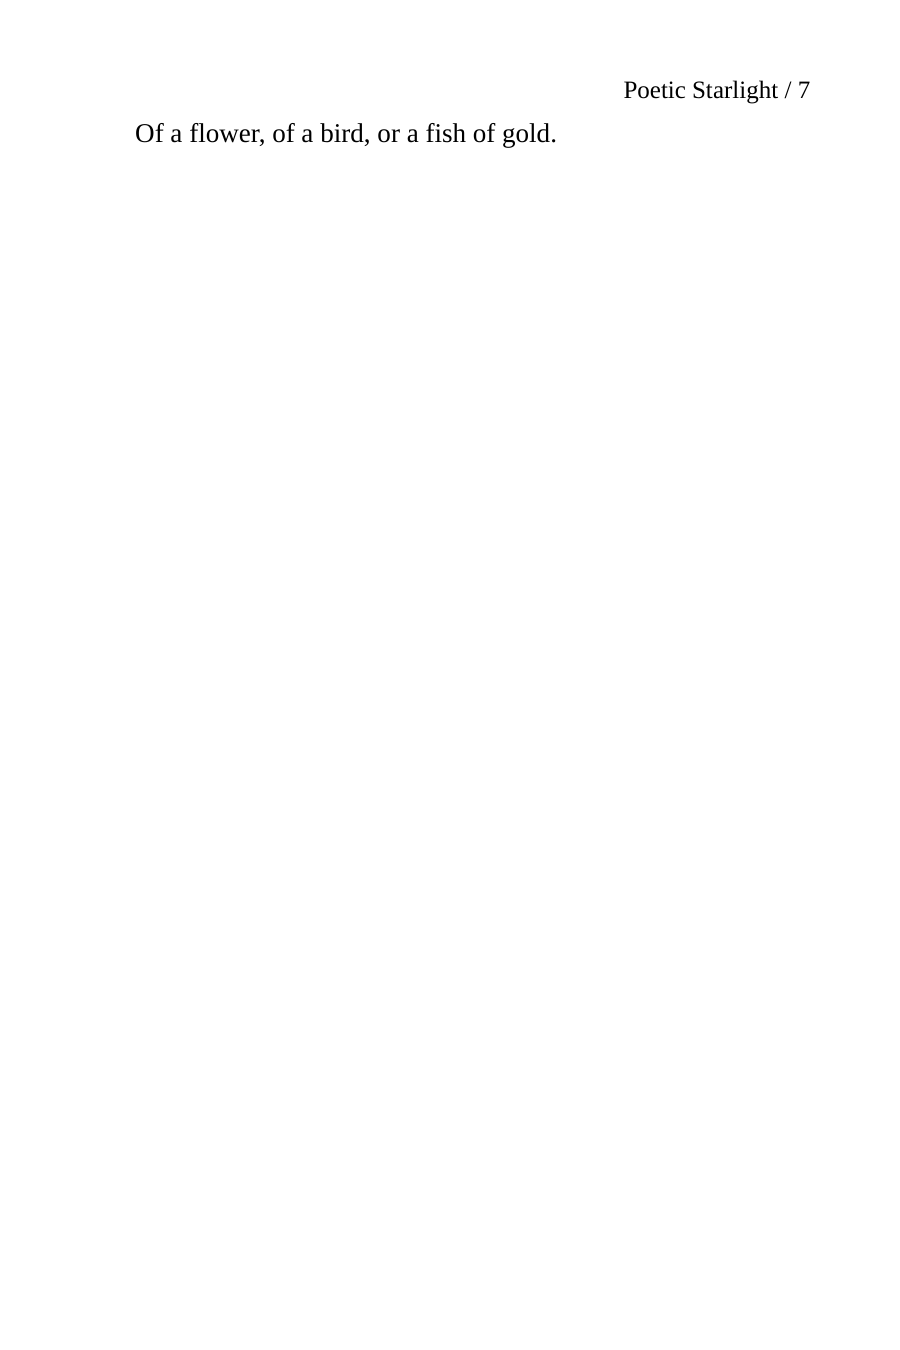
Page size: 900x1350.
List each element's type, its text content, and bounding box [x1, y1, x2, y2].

text Of a flower, of a bird, or a fish of gold. [135, 117, 810, 148]
